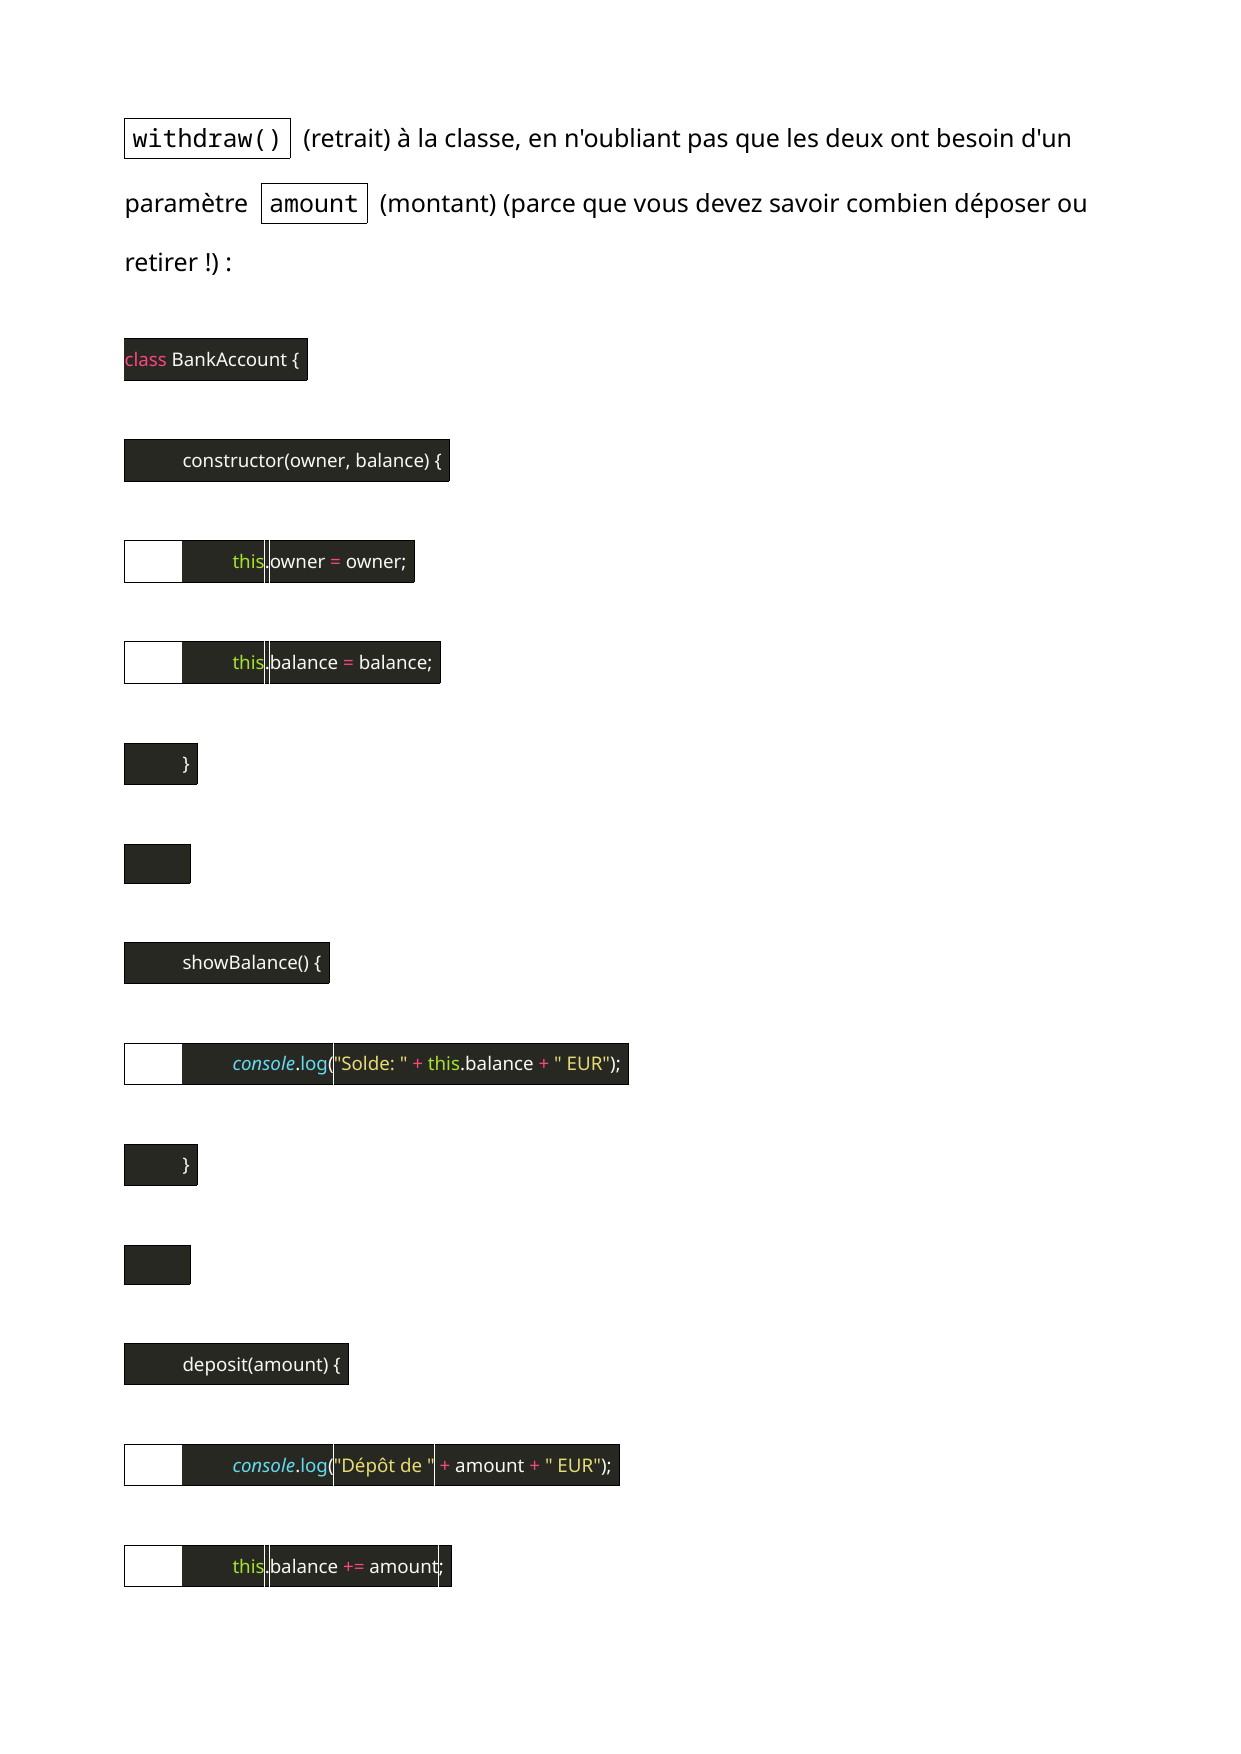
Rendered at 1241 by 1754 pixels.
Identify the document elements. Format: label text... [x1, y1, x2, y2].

text deposit(amount) { [125, 1344, 348, 1384]
text constructor(owner, balance) { [125, 440, 449, 481]
text [629, 1043, 1111, 1084]
text } [125, 1145, 197, 1185]
text [198, 742, 1111, 784]
text [198, 1144, 1111, 1185]
text this.owner = owner; [125, 541, 414, 582]
text class BankAccount { [124, 339, 307, 380]
text withdraw() (retrait) à la classe, en n'oubliant pas que les deux ont besoin d'un paramètre amount (montant) (parce que vous devez savoir combien déposer ou retirer !) : [124, 118, 1116, 278]
text console.log("Solde: " + this.balance + " EUR"); [125, 1044, 628, 1084]
text [452, 1545, 1111, 1587]
text } [125, 744, 197, 784]
text showBalance() { [125, 943, 329, 983]
text console.log("Dépôt de " + amount + " EUR"); [125, 1445, 619, 1485]
text [441, 641, 1111, 683]
text this.balance = balance; [125, 642, 440, 683]
text [349, 1343, 1111, 1384]
text [415, 540, 1111, 582]
text [330, 942, 1111, 983]
text [450, 439, 1111, 481]
text [308, 338, 1111, 380]
text this.balance += amount; [125, 1546, 451, 1586]
text [620, 1444, 1111, 1486]
